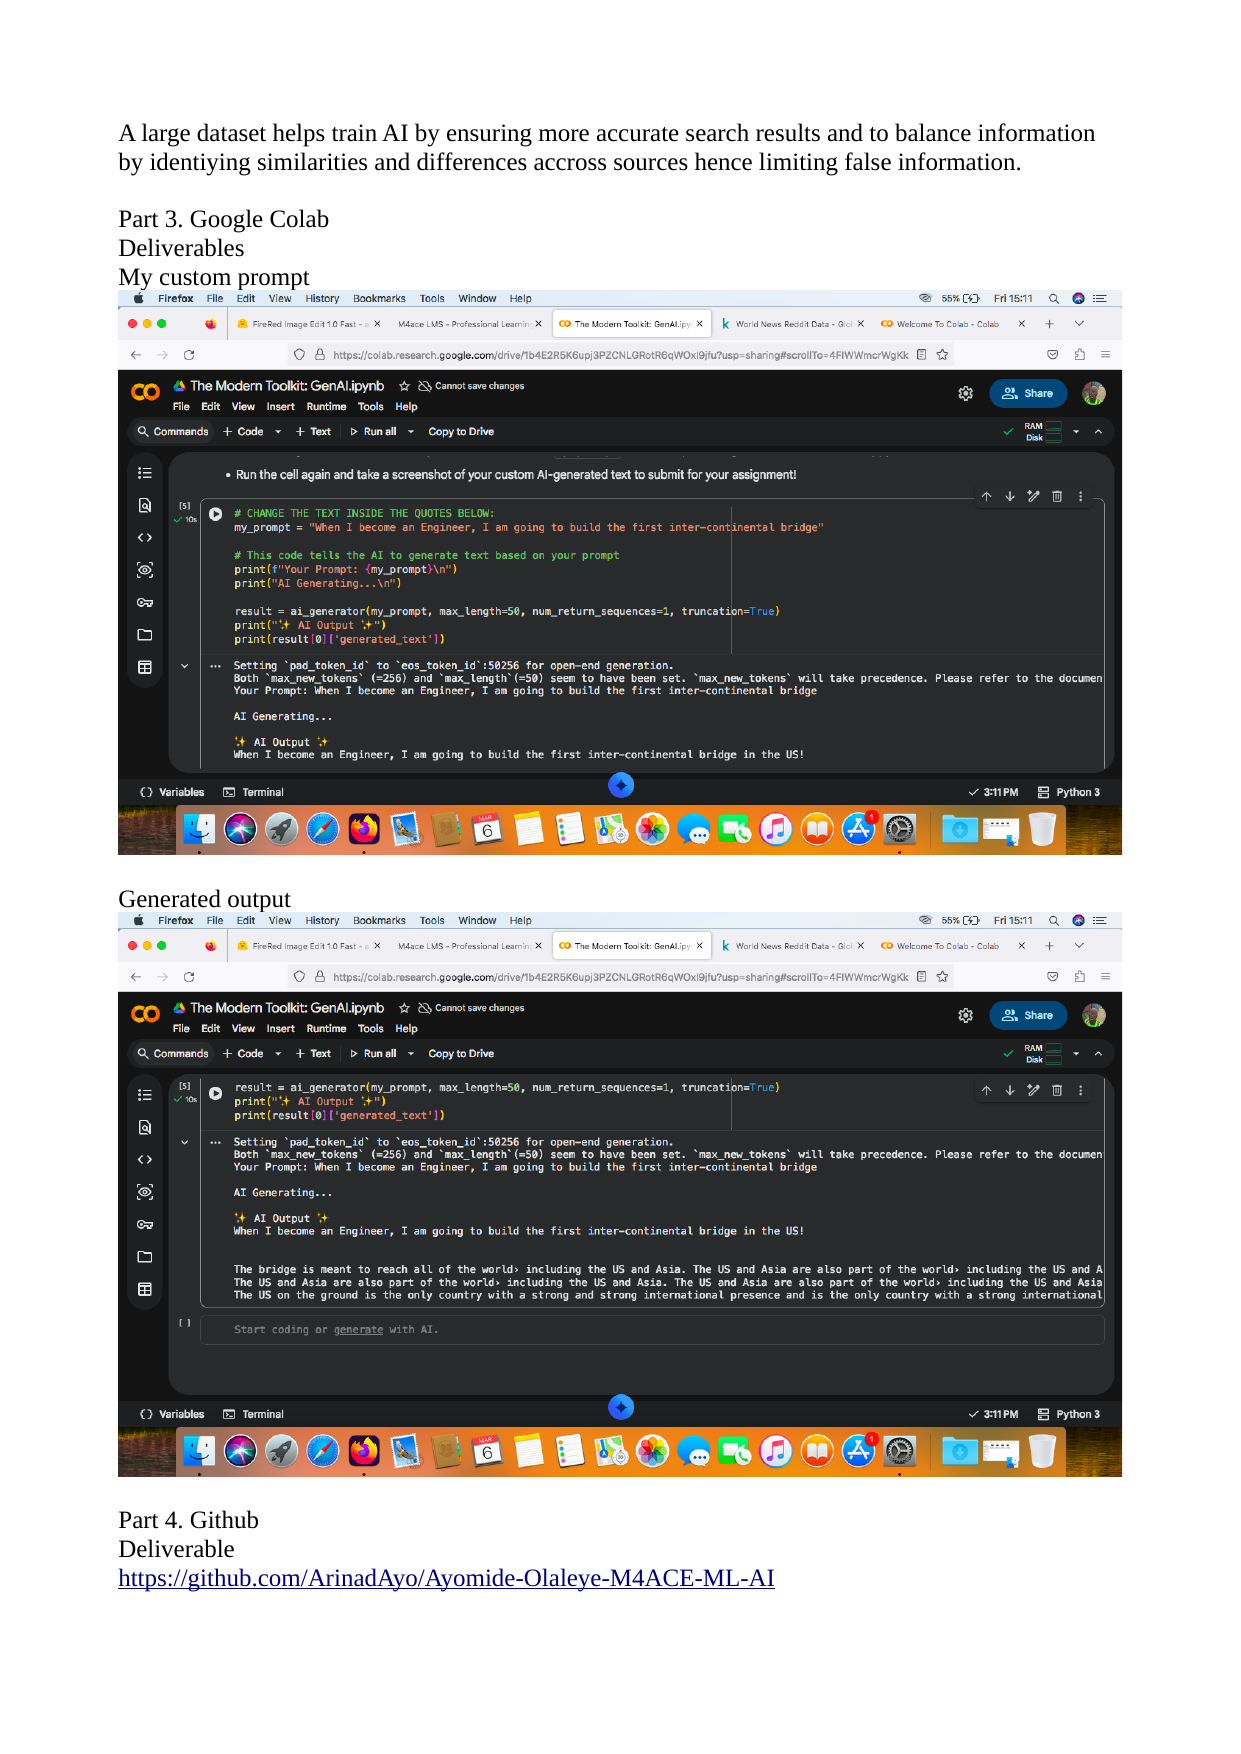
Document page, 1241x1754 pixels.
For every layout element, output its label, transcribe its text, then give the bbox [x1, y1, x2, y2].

text Deliverables [118, 233, 1122, 262]
text Deliverable [118, 1534, 1122, 1563]
text Generated output [118, 855, 1122, 912]
text A large dataset helps train AI by ensuring more accurate search results and to balance information by identiying similarities and differences accross sources hence limiting false information. [118, 118, 1122, 176]
text Part 3. Google Colab [118, 204, 1122, 233]
text https://github.com/ArinadAyo/Ayomide-Olaleye-M4ACE-ML-AI [118, 1563, 1122, 1592]
picture [118, 912, 1123, 1477]
picture [118, 290, 1123, 855]
text Part 4. Github [118, 1477, 1122, 1534]
text My custom prompt [118, 262, 1122, 290]
